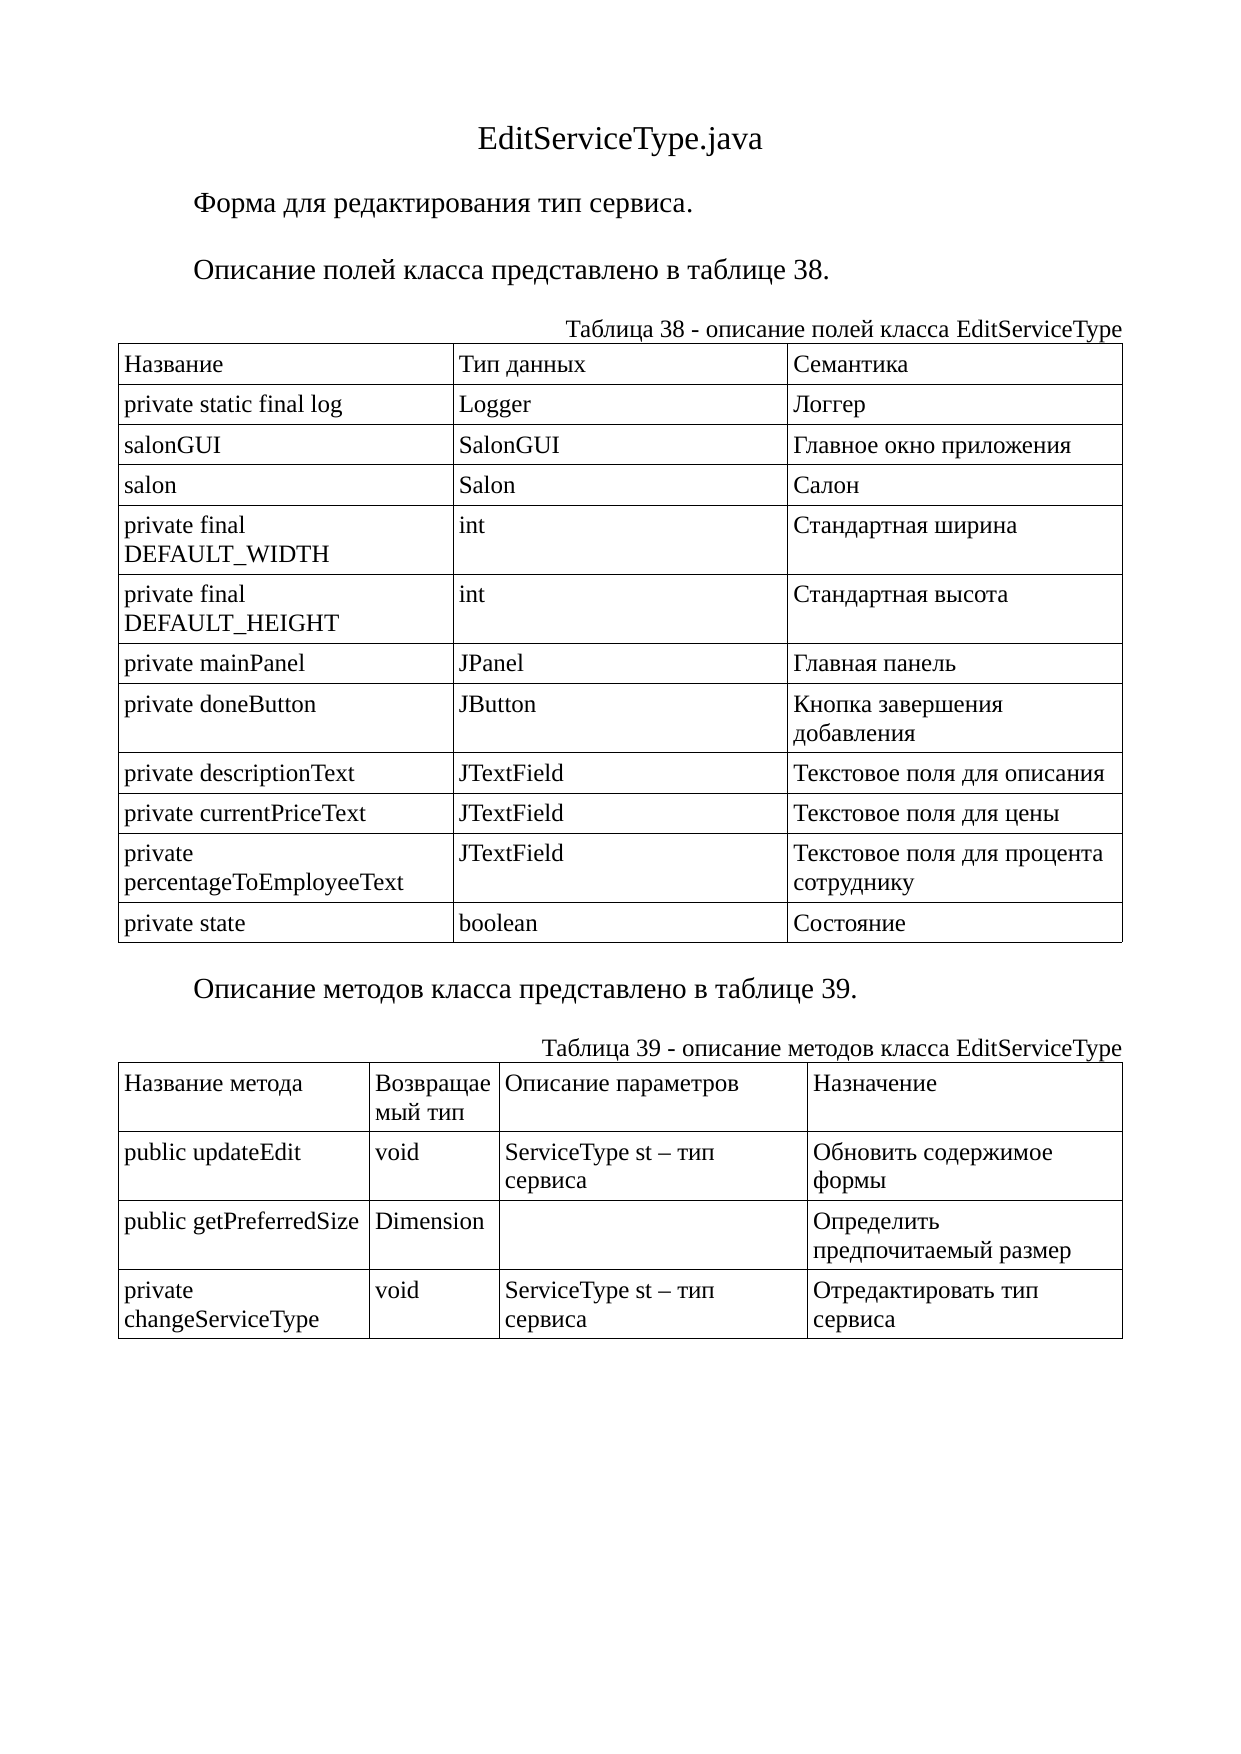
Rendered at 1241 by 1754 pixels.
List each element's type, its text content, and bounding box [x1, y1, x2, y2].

table_cell JTextField [454, 834, 787, 902]
table_header Семантика [788, 344, 1122, 384]
table_cell private changeServiceType [119, 1270, 369, 1338]
table_cell private descriptionText [119, 753, 453, 792]
table_header Возвращаемый тип [370, 1063, 499, 1131]
table_cell public updateEdit [119, 1132, 369, 1200]
table_header Описание параметров [500, 1063, 807, 1131]
table_cell JButton [454, 684, 787, 752]
table_cell Главная панель [788, 644, 1122, 683]
table_cell Текстовое поля для процента сотруднику [788, 834, 1122, 902]
text Таблица 39 - описание методов класса EditServiceType [118, 1033, 1122, 1062]
table_cell ServiceType st – тип сервиса [500, 1132, 807, 1200]
text Форма для редактирования тип сервиса. [118, 185, 1122, 219]
text EditServiceType.java [118, 118, 1122, 156]
table_cell Состояние [788, 903, 1122, 942]
table_cell Стандартная ширина [788, 506, 1122, 574]
table_cell Текстовое поля для описания [788, 753, 1122, 792]
table_cell private state [119, 903, 453, 942]
table_cell Определить предпочитаемый размер [808, 1201, 1122, 1269]
table_cell JTextField [454, 794, 787, 833]
table_cell Главное окно приложения [788, 425, 1122, 464]
table_cell private currentPriceText [119, 794, 453, 833]
table_header Название метода [119, 1063, 369, 1131]
text Описание методов класса представлено в таблице 39. [118, 971, 1122, 1004]
table_cell void [370, 1270, 499, 1338]
text Таблица 38 - описание полей класса EditServiceType [118, 314, 1122, 343]
table_cell Логгер [788, 385, 1122, 424]
table_cell int [454, 506, 787, 574]
table_cell salon [119, 465, 453, 504]
table_cell private final DEFAULT_WIDTH [119, 506, 453, 574]
table_cell Стандартная высота [788, 575, 1122, 643]
table_cell Dimension [370, 1201, 499, 1269]
table_cell private static final log [119, 385, 453, 424]
table_cell public getPreferredSize [119, 1201, 369, 1269]
table_cell JTextField [454, 753, 787, 792]
table_cell void [370, 1132, 499, 1200]
table_cell ServiceType st – тип сервиса [500, 1270, 807, 1338]
table_cell salonGUI [119, 425, 453, 464]
table_cell int [454, 575, 787, 643]
table_cell Отредактировать тип сервиса [808, 1270, 1122, 1338]
table_cell Logger [454, 385, 787, 424]
table_cell [500, 1201, 807, 1269]
table_cell private mainPanel [119, 644, 453, 683]
table_header Название [119, 344, 453, 384]
table_cell Салон [788, 465, 1122, 504]
text Описание полей класса представлено в таблице 38. [118, 252, 1122, 286]
table_cell private percentageToEmployeeText [119, 834, 453, 902]
table_cell private doneButton [119, 684, 453, 752]
table_header Назначение [808, 1063, 1122, 1131]
table_cell SalonGUI [454, 425, 787, 464]
table_header Тип данных [454, 344, 787, 384]
table_cell private final DEFAULT_HEIGHT [119, 575, 453, 643]
table_cell Обновить содержимое формы [808, 1132, 1122, 1200]
table_cell Текстовое поля для цены [788, 794, 1122, 833]
table_cell JPanel [454, 644, 787, 683]
table_cell boolean [454, 903, 787, 942]
table_cell Salon [454, 465, 787, 504]
table_cell Кнопка завершения добавления [788, 684, 1122, 752]
